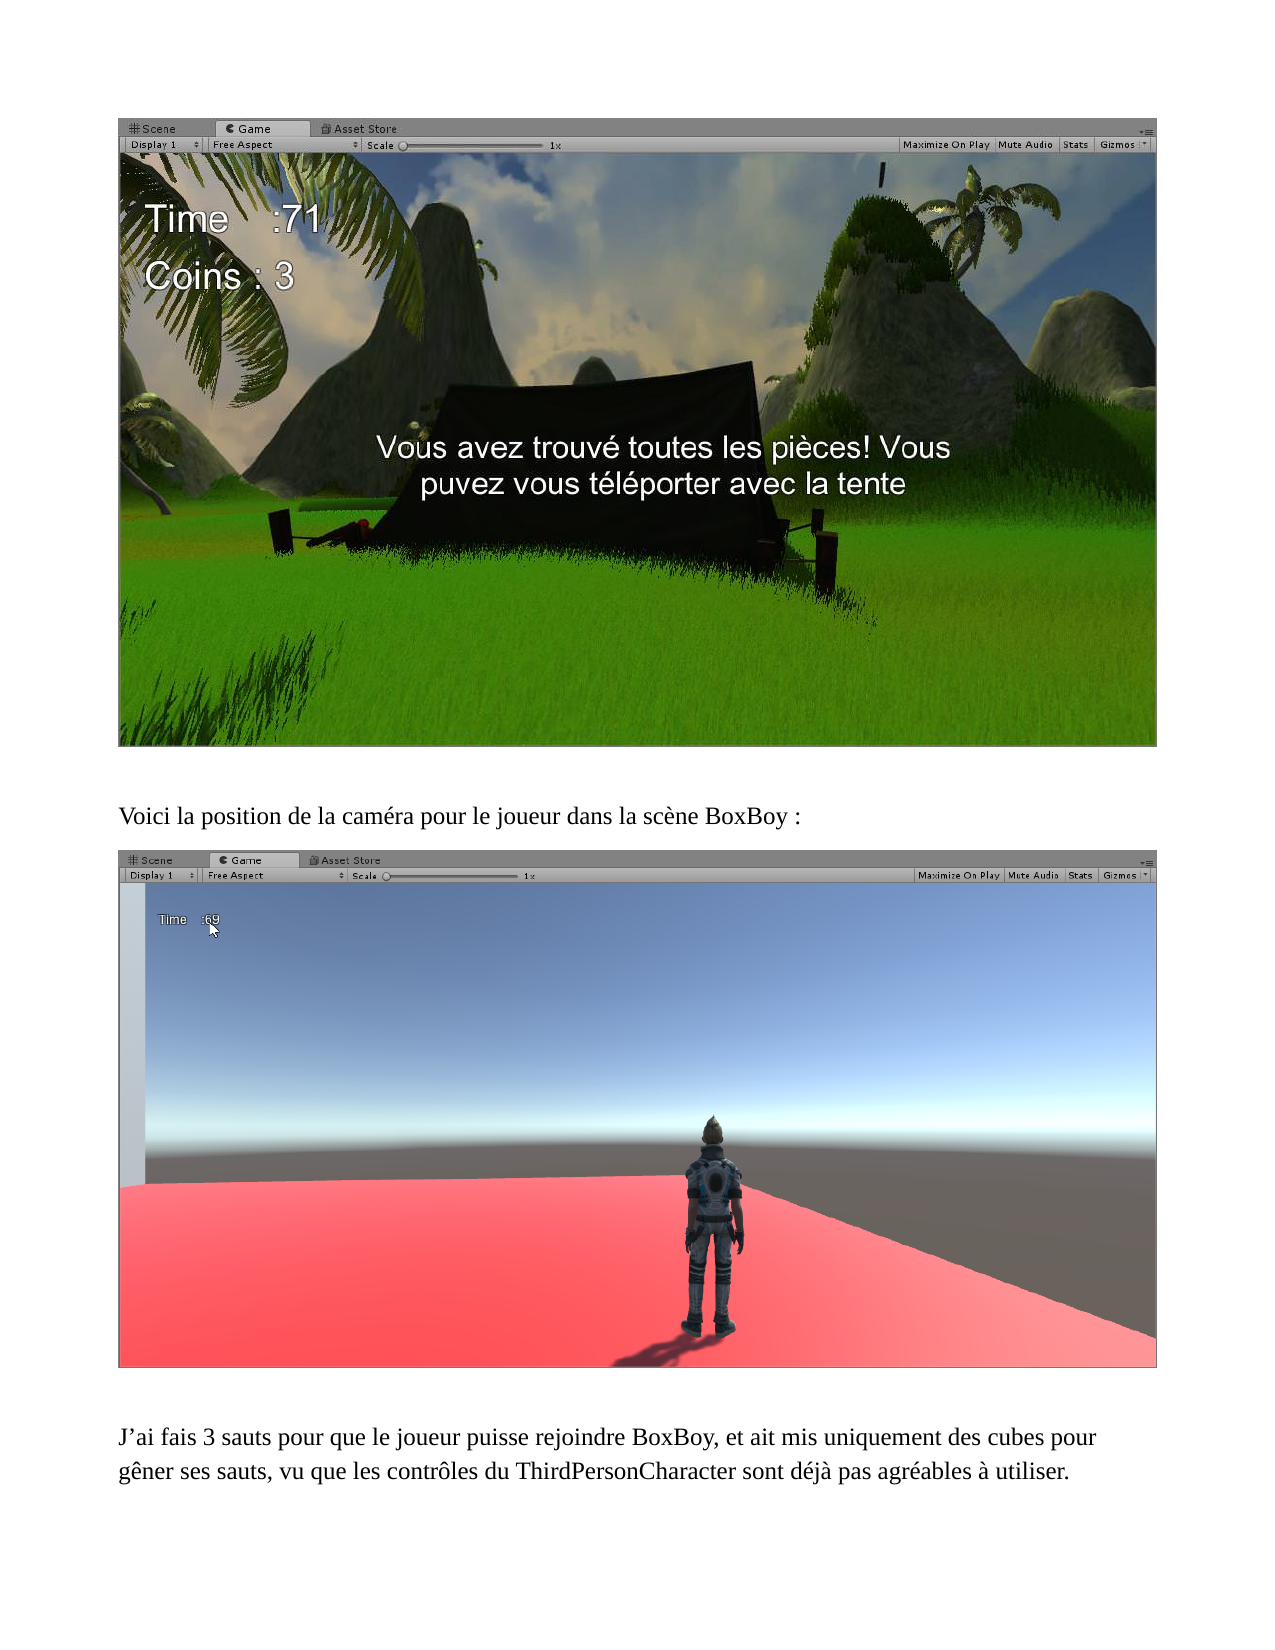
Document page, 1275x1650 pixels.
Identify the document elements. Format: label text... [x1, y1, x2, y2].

picture [118, 118, 1157, 747]
text Voici la position de la caméra pour le joueur dans la scène BoxBoy : [118, 801, 1157, 830]
text J’ai fais 3 sauts pour que le joueur puisse rejoindre BoxBoy, et ait mis uniquement des cubes pour gêner ses sauts, vu que les contrôles du ThirdPersonCharacter sont déjà pas agréables à utiliser. [118, 1422, 1157, 1485]
picture [118, 850, 1157, 1368]
